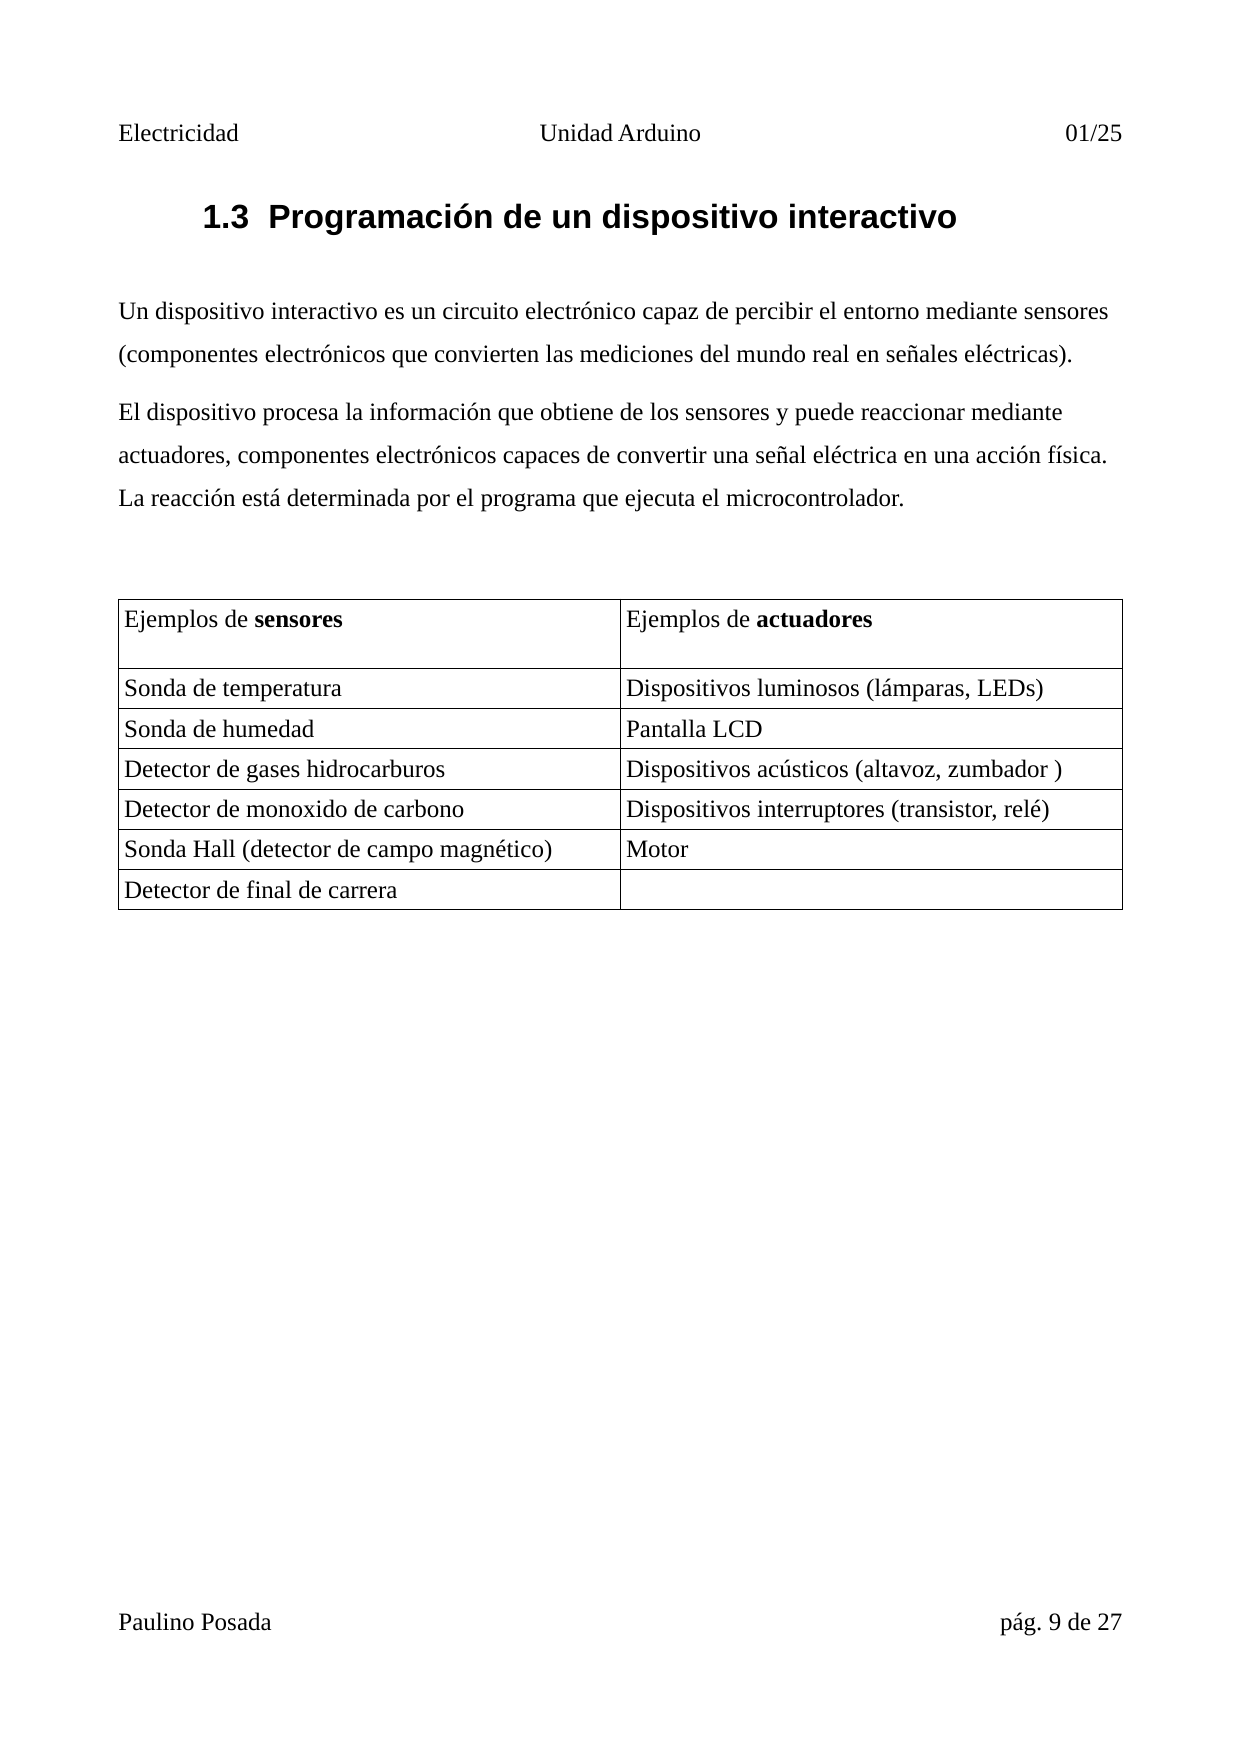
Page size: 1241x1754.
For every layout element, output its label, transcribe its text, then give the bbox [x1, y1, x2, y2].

table_cell Dispositivos acústicos (altavoz, zumbador ) [621, 749, 1122, 788]
table_header Ejemplos de actuadores [621, 600, 1122, 667]
table_cell [621, 870, 1122, 909]
subtitle Programación de un dispositivo interactivo [193, 197, 1122, 236]
table_cell Motor [621, 830, 1122, 869]
table_cell Detector de gases hidrocarburos [119, 749, 620, 788]
table_cell Dispositivos interruptores (transistor, relé) [621, 790, 1122, 829]
table_cell Dispositivos luminosos (lámparas, LEDs) [621, 669, 1122, 708]
table_cell Pantalla LCD [621, 709, 1122, 748]
table_cell Detector de monoxido de carbono [119, 790, 620, 829]
table_cell Sonda Hall (detector de campo magnético) [119, 830, 620, 869]
table_cell Detector de final de carrera [119, 870, 620, 909]
text Un dispositivo interactivo es un circuito electrónico capaz de percibir el entorno mediante sensores (componentes electrónicos que convierten las mediciones del mundo real en señales eléctricas). [118, 296, 1122, 368]
table_cell Sonda de temperatura [119, 669, 620, 708]
table_header Ejemplos de sensores [119, 600, 620, 667]
table_cell Sonda de humedad [119, 709, 620, 748]
text El dispositivo procesa la información que obtiene de los sensores y puede reaccionar mediante actuadores, componentes electrónicos capaces de convertir una señal eléctrica en una acción física. La reacción está determinada por el programa que ejecuta el microcontrolador. [118, 397, 1122, 512]
